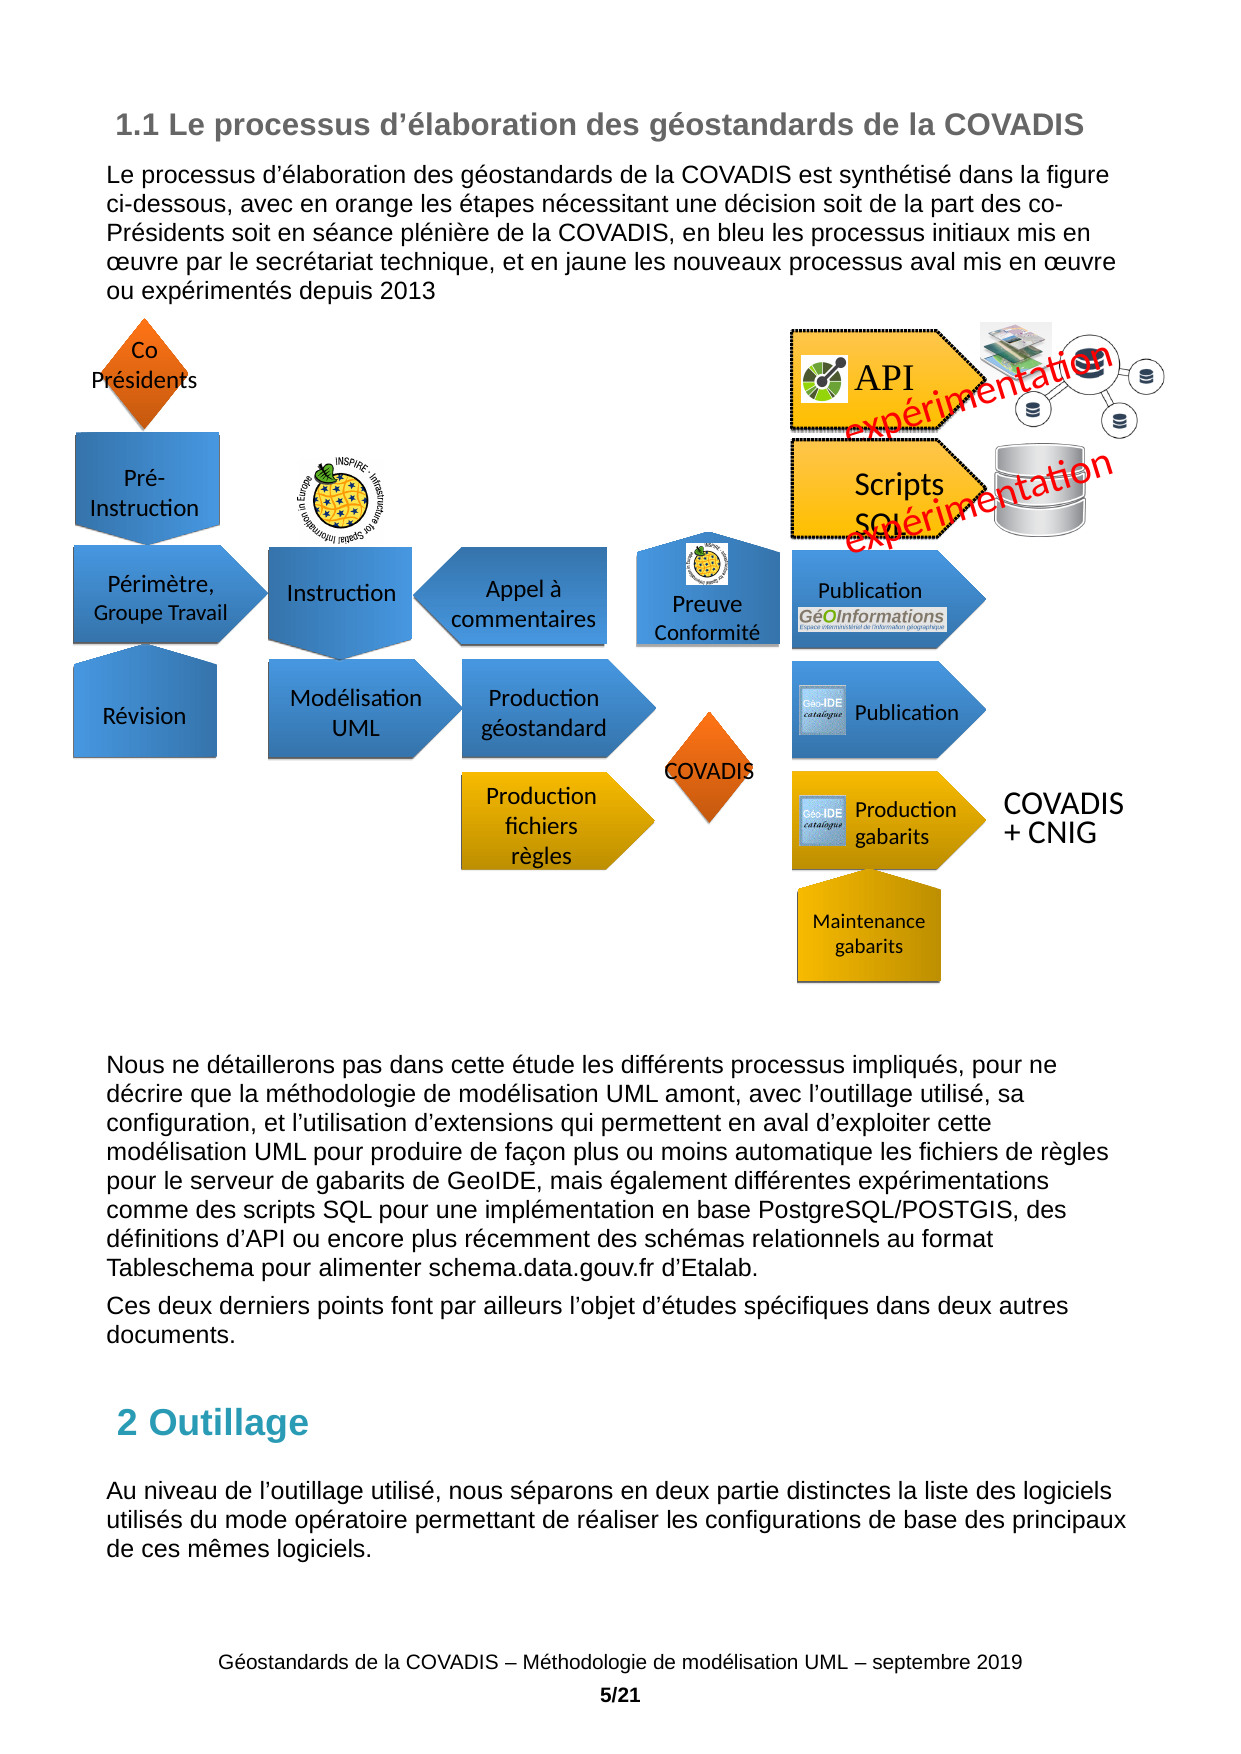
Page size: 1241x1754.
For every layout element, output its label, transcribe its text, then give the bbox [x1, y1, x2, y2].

picture [686, 543, 728, 585]
text Nous ne détaillerons pas dans cette étude les différents processus impliqués, pour ne décrire que la méthodologie de modélisation UML amont, avec l’outillage utilisé, sa configuration, et l’utilisation d’extensions qui permettent en aval d’exploiter cette modélisation UML pour produire de façon plus ou moins automatique les fichiers de règles pour le serveur de gabarits de GeoIDE, mais également différentes expérimentations comme des scripts SQL pour une implémentation en base PostgreSQL/POSTGIS, des définitions d’API ou encore plus récemment des schémas relationnels au format Tableschema pour alimenter schema.data.gouv.fr d’Etalab. [106, 1049, 1134, 1282]
text Le processus d’élaboration des géostandards de la COVADIS est synthétisé dans la figure ci-dessous, avec en orange les étapes nécessitant une décision soit de la part des co-Présidents soit en séance plénière de la COVADIS, en bleu les processus initiaux mis en œuvre par le secrétariat technique, et en jaune les nouveaux processus aval mis en œuvre ou expérimentés depuis 2013 [106, 160, 1134, 305]
text Au niveau de l’outillage utilisé, nous séparons en deux partie distinctes la liste des logiciels utilisés du mode opératoire permettant de réaliser les configurations de base des principaux de ces mêmes logiciels. [106, 1476, 1134, 1563]
picture [1001, 380, 1011, 385]
picture [297, 457, 384, 544]
picture [798, 607, 947, 632]
subtitle Outillage [106, 1400, 1134, 1443]
picture [1074, 466, 1086, 481]
subtitle Le processus d’élaboration des géostandards de la COVADIS [106, 106, 1134, 142]
text Ces deux derniers points font par ailleurs l’objet d’études spécifiques dans deux autres documents. [106, 1291, 1134, 1349]
picture [980, 322, 1171, 537]
picture [799, 685, 846, 735]
picture [799, 795, 846, 846]
picture [801, 355, 848, 403]
